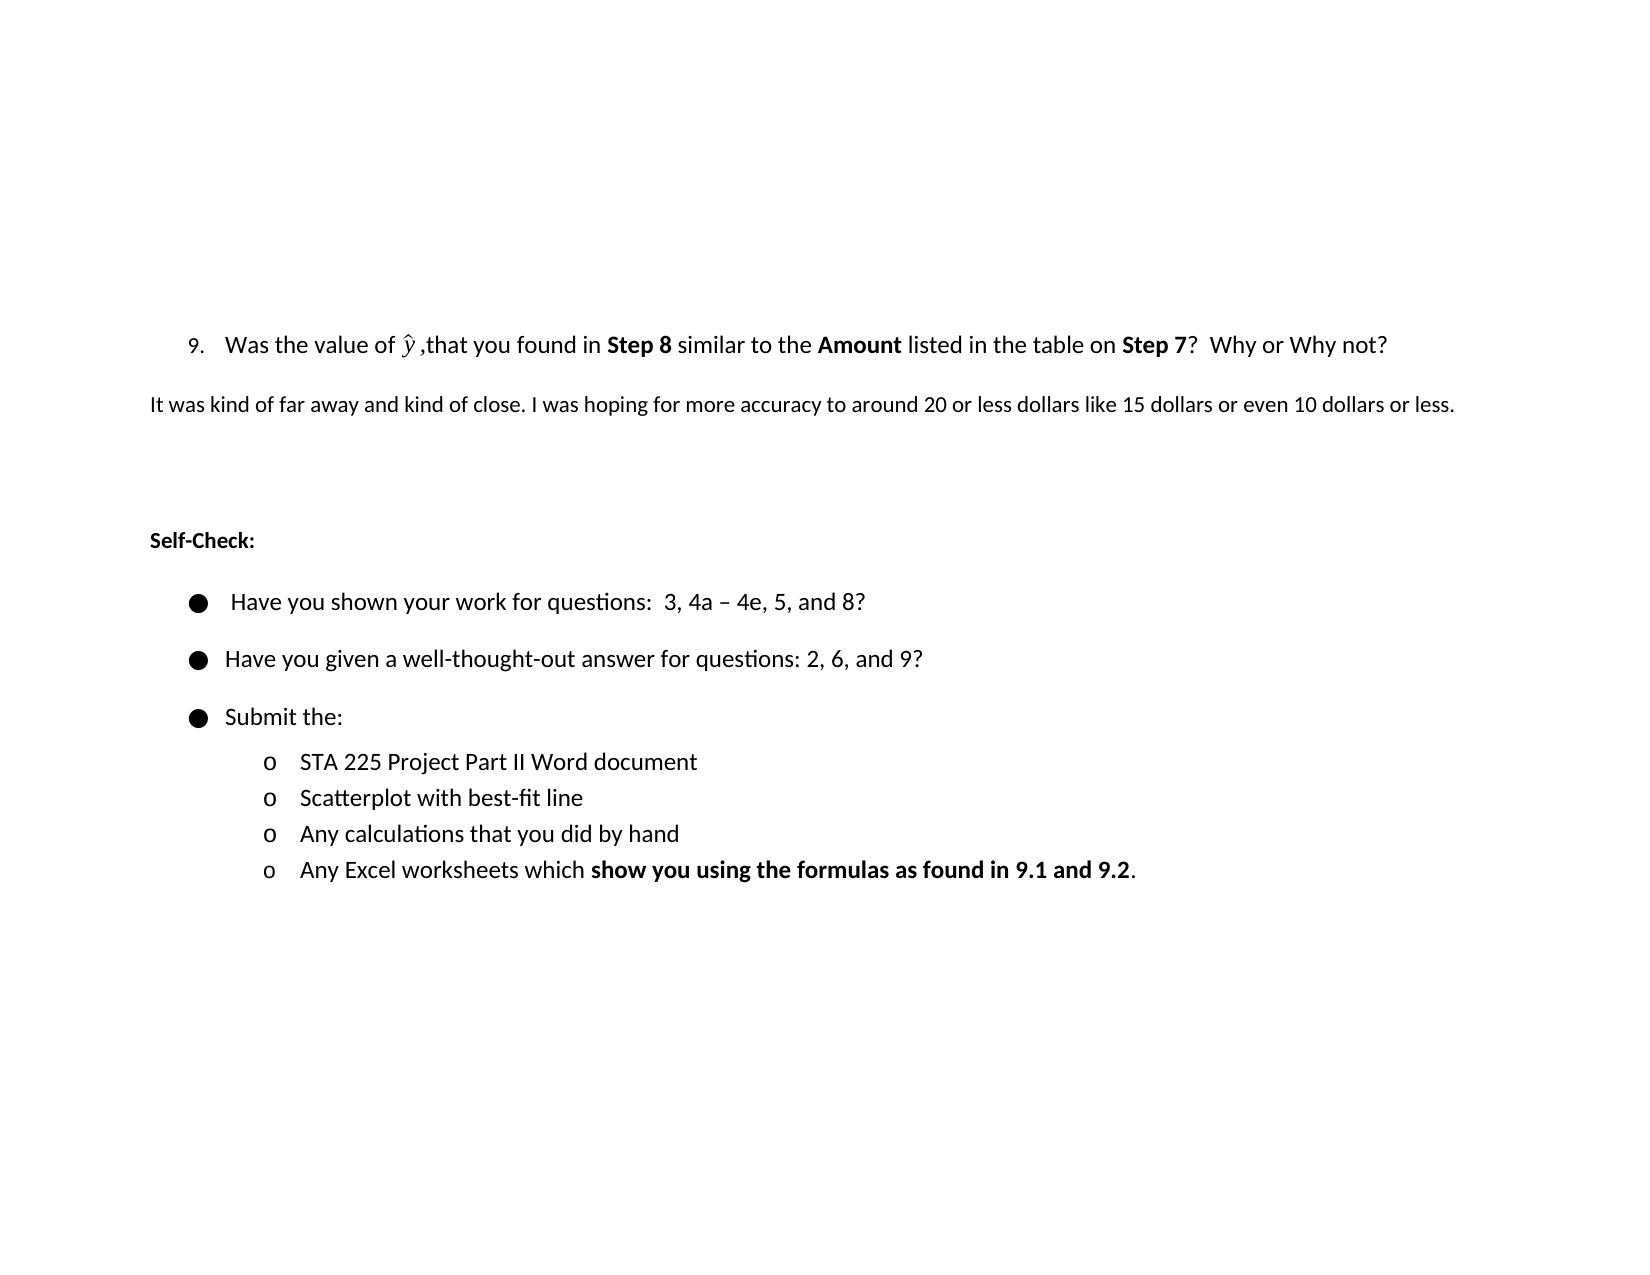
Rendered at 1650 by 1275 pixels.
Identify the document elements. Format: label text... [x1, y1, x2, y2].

text Self-Check: [150, 526, 1500, 554]
list Submit the: [187, 688, 1500, 740]
list Was the value of that you found in Step 8 similar to the Amount listed in the table on Step 7? Why or Why not? [187, 329, 1500, 359]
list STA 225 Project Part II Word document [262, 746, 1500, 778]
text It was kind of far away and kind of close. I was hoping for more accuracy to around 20 or less dollars like 15 dollars or even 10 dollars or less. [150, 390, 1500, 418]
list Any calculations that you did by hand [262, 818, 1500, 850]
list Scatterplot with best-fit line [262, 782, 1500, 814]
list Have you shown your work for questions: 3, 4a – 4e, 5, and 8? [187, 573, 1500, 624]
list Any Excel worksheets which show you using the formulas as found in 9.1 and 9.2. [262, 854, 1500, 885]
list Have you given a well-thought-out answer for questions: 2, 6, and 9? [187, 631, 1500, 682]
